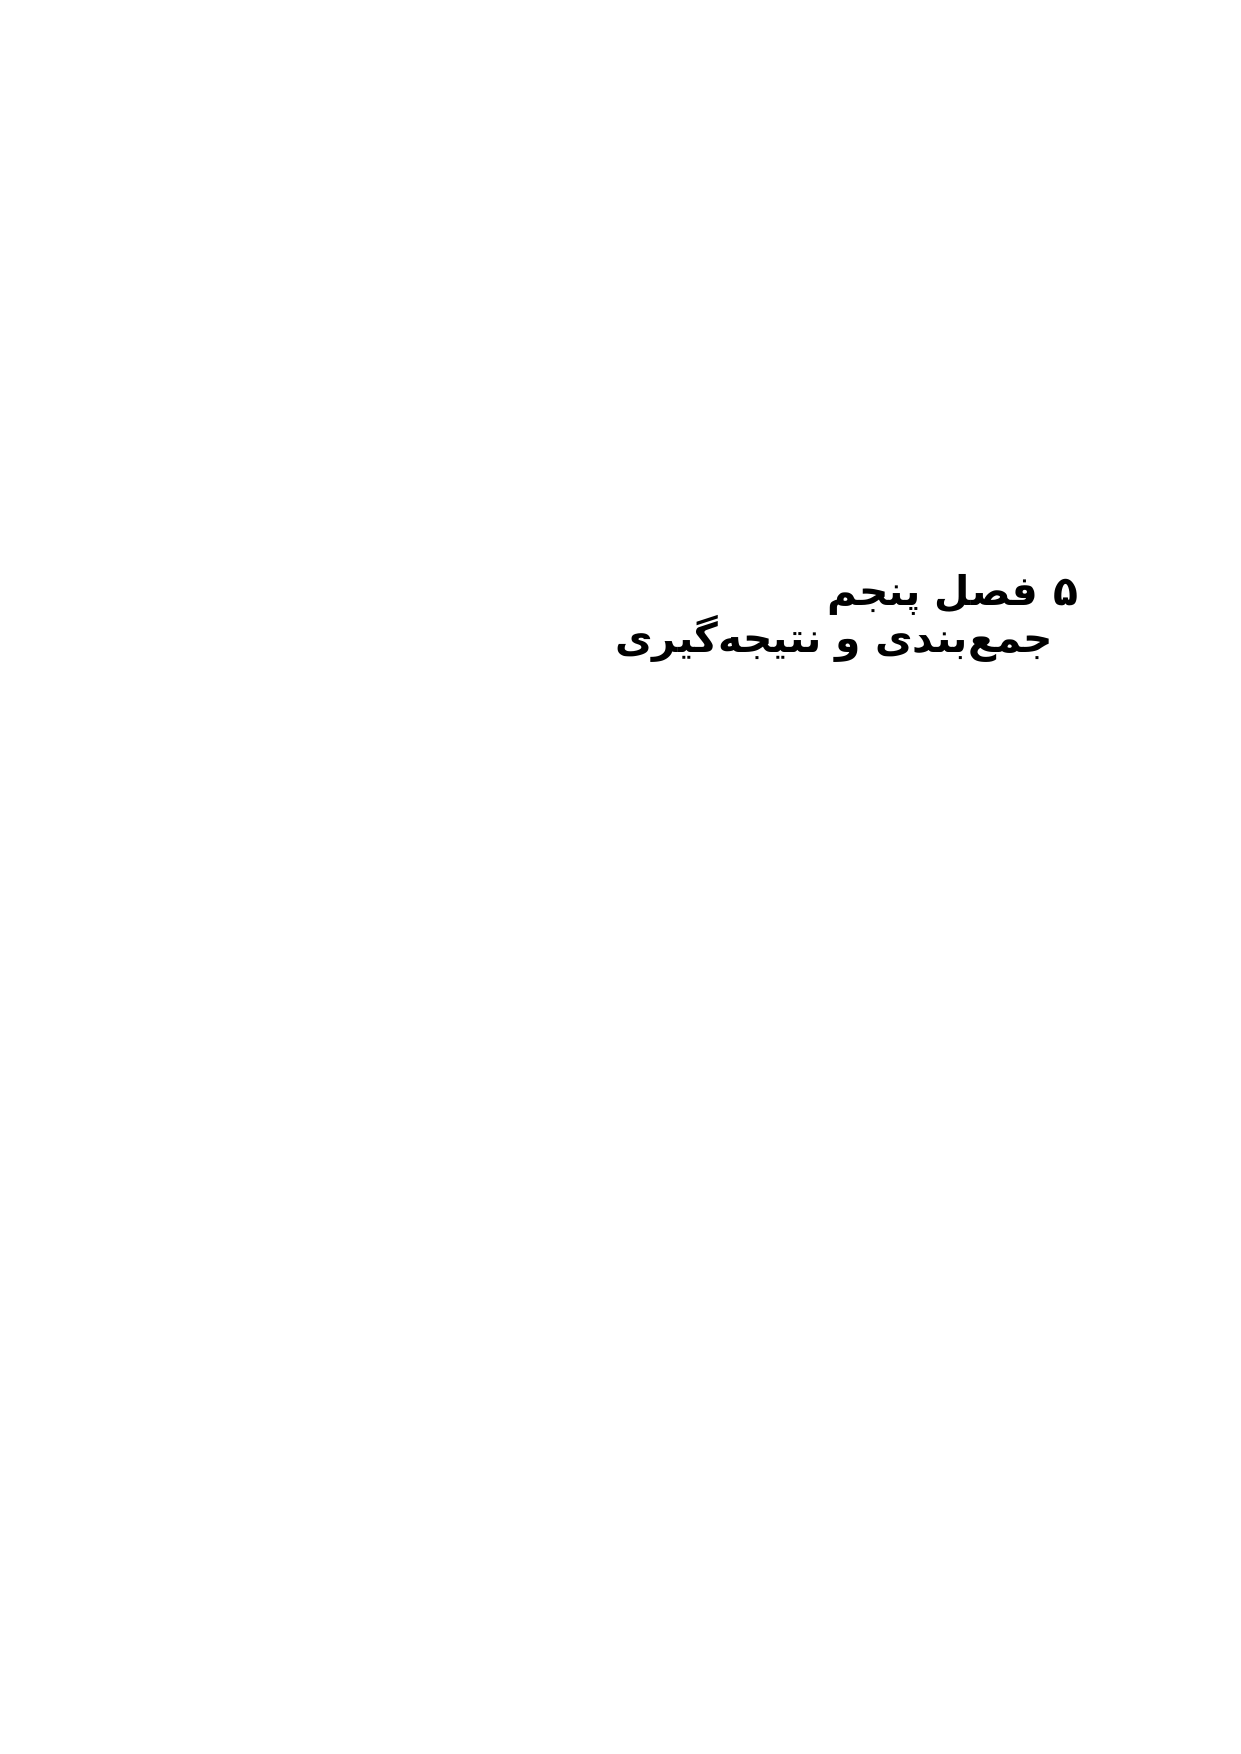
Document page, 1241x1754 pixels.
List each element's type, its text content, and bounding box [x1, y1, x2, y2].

subtitle فصل پنجم جمع‌بندی و نتیجه‌گیری [187, 567, 1053, 662]
